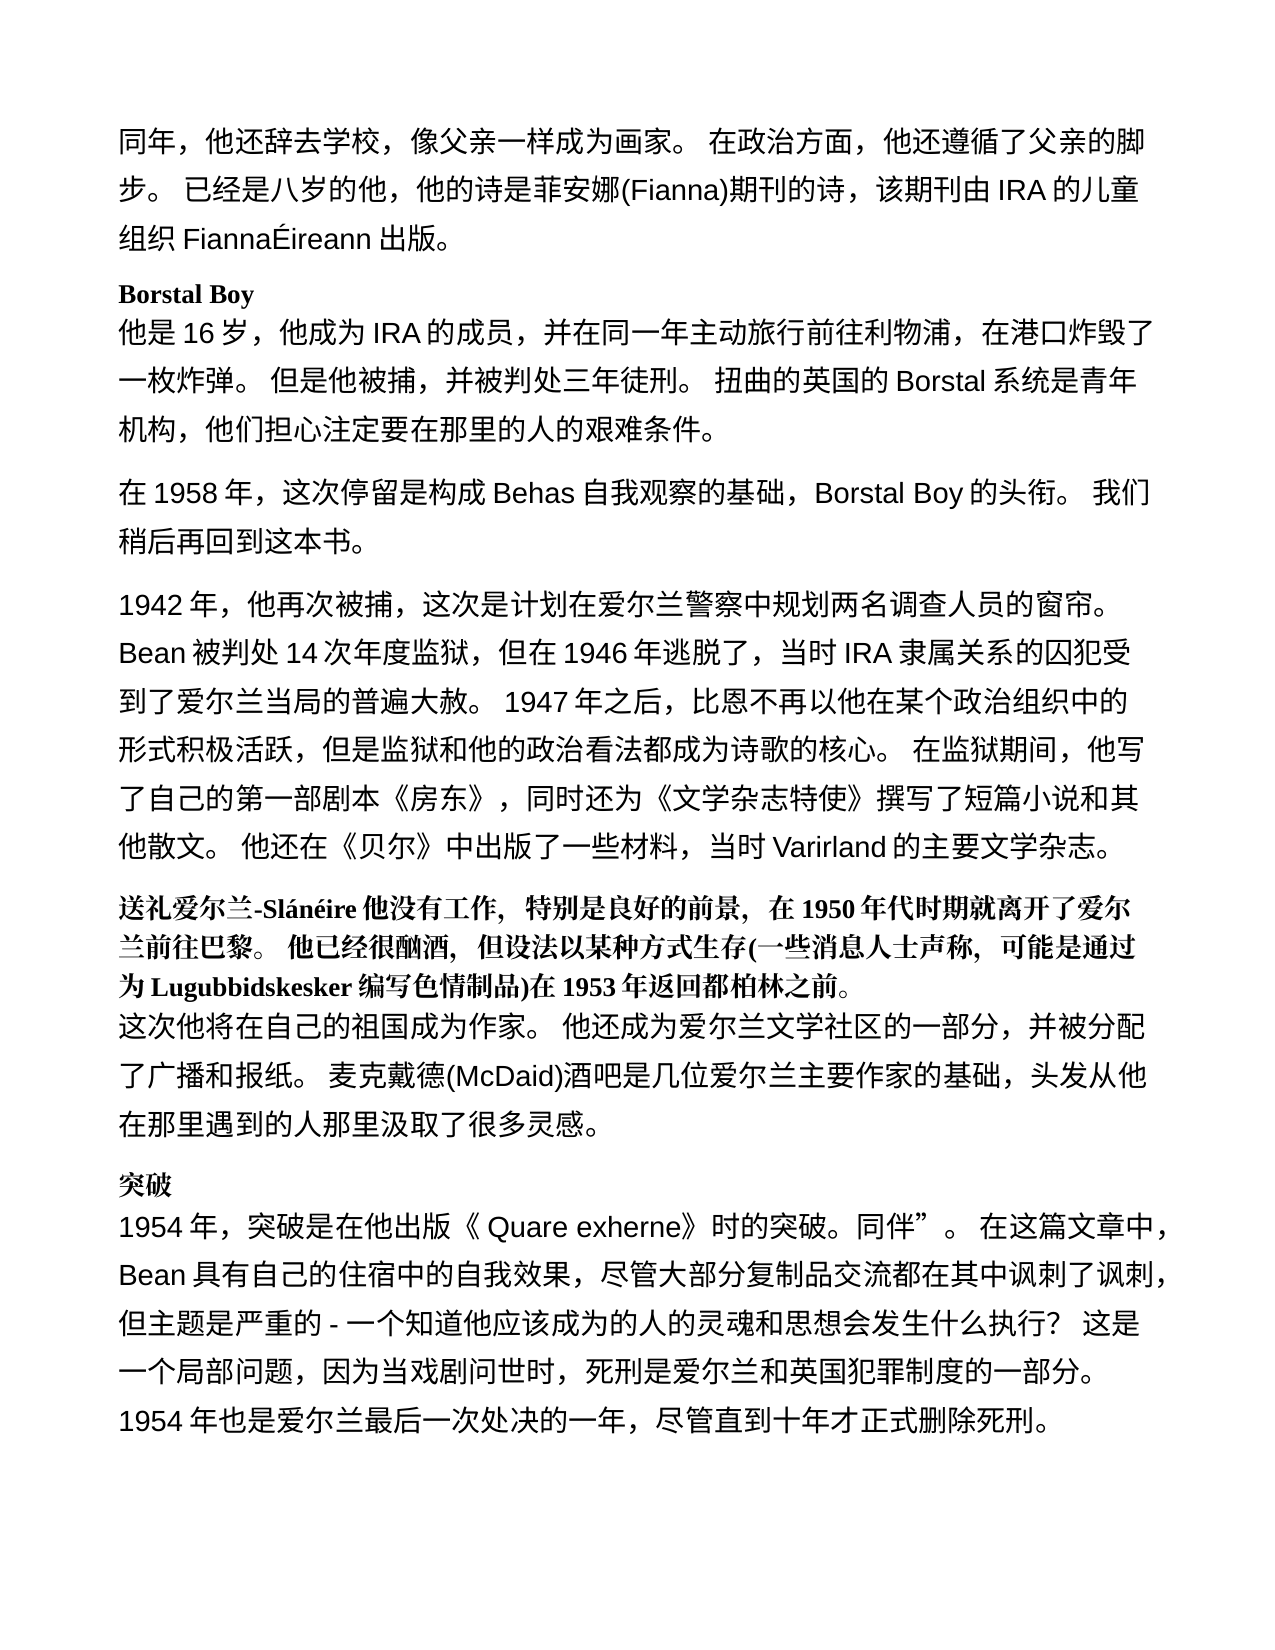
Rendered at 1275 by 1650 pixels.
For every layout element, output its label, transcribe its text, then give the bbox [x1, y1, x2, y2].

subtitle Borstal Boy [118, 278, 1157, 309]
text 他是16岁，他成为IRA的成员，并在同一年主动旅行前往利物浦，在港口炸毁了一枚炸弹。 但是他被捕，并被判处三年徒刑。 扭曲的英国的Borstal系统是青年机构，他们担心注定要在那里的人的艰难条件。 [118, 309, 1157, 449]
text 这次他将在自己的祖国成为作家。 他还成为爱尔兰文学社区的一部分，并被分配了广播和报纸。 麦克戴德(McDaid)酒吧是几位爱尔兰主要作家的基础，头发从他在那里遇到的人那里汲取了很多灵感。 [118, 1004, 1157, 1143]
text 同年，他还辞去学校，像父亲一样成为画家。 在政治方面，他还遵循了父亲的脚步。 已经是八岁的他，他的诗是菲安娜(Fianna)期刊的诗，该期刊由IRA的儿童组织FiannaÉireann出版。 [118, 118, 1157, 257]
text 1942年，他再次被捕，这次是计划在爱尔兰警察中规划两名调查人员的窗帘。 Bean被判处14次年度监狱，但在1946年逃脱了，当时IRA隶属关系的囚犯受到了爱尔兰当局的普遍大赦。 1947年之后，比恩不再以他在某个政治组织中的形式积极活跃，但是监狱和他的政治看法都成为诗歌的核心。 在监狱期间，他写了自己的第一部剧本《房东》，同时还为《文学杂志特使》撰写了短篇小说和其他散文。 他还在《贝尔》中出版了一些材料，当时Varirland的主要文学杂志。 [118, 581, 1157, 866]
text 在1958年，这次停留是构成Behas自我观察的基础，Borstal Boy的头衔。 我们稍后再回到这本书。 [118, 470, 1157, 561]
text 1954年，突破是在他出版《 Quare exherne》时的突破。同伴”。 在这篇文章中，Bean具有自己的住宿中的自我效果，尽管大部分复制品交流都在其中讽刺了讽刺，但主题是严重的 - 一个知道他应该成为的人的灵魂和思想会发生什么执行？ 这是一个局部问题，因为当戏剧问世时，死刑是爱尔兰和英国犯罪制度的一部分。 1954年也是爱尔兰最后一次处决的一年，尽管直到十年才正式删除死刑。 [118, 1203, 1157, 1440]
subtitle 送礼爱尔兰-Slánéire他没有工作，特别是良好的前景，在1950年代时期就离开了爱尔兰前往巴黎。 他已经很酗酒，但设法以某种方式生存(一些消息人士声称，可能是通过为Lugubbidskesker编写色情制品)在1953年返回都柏林之前。 [118, 887, 1157, 1004]
subtitle 突破 [118, 1164, 1157, 1203]
